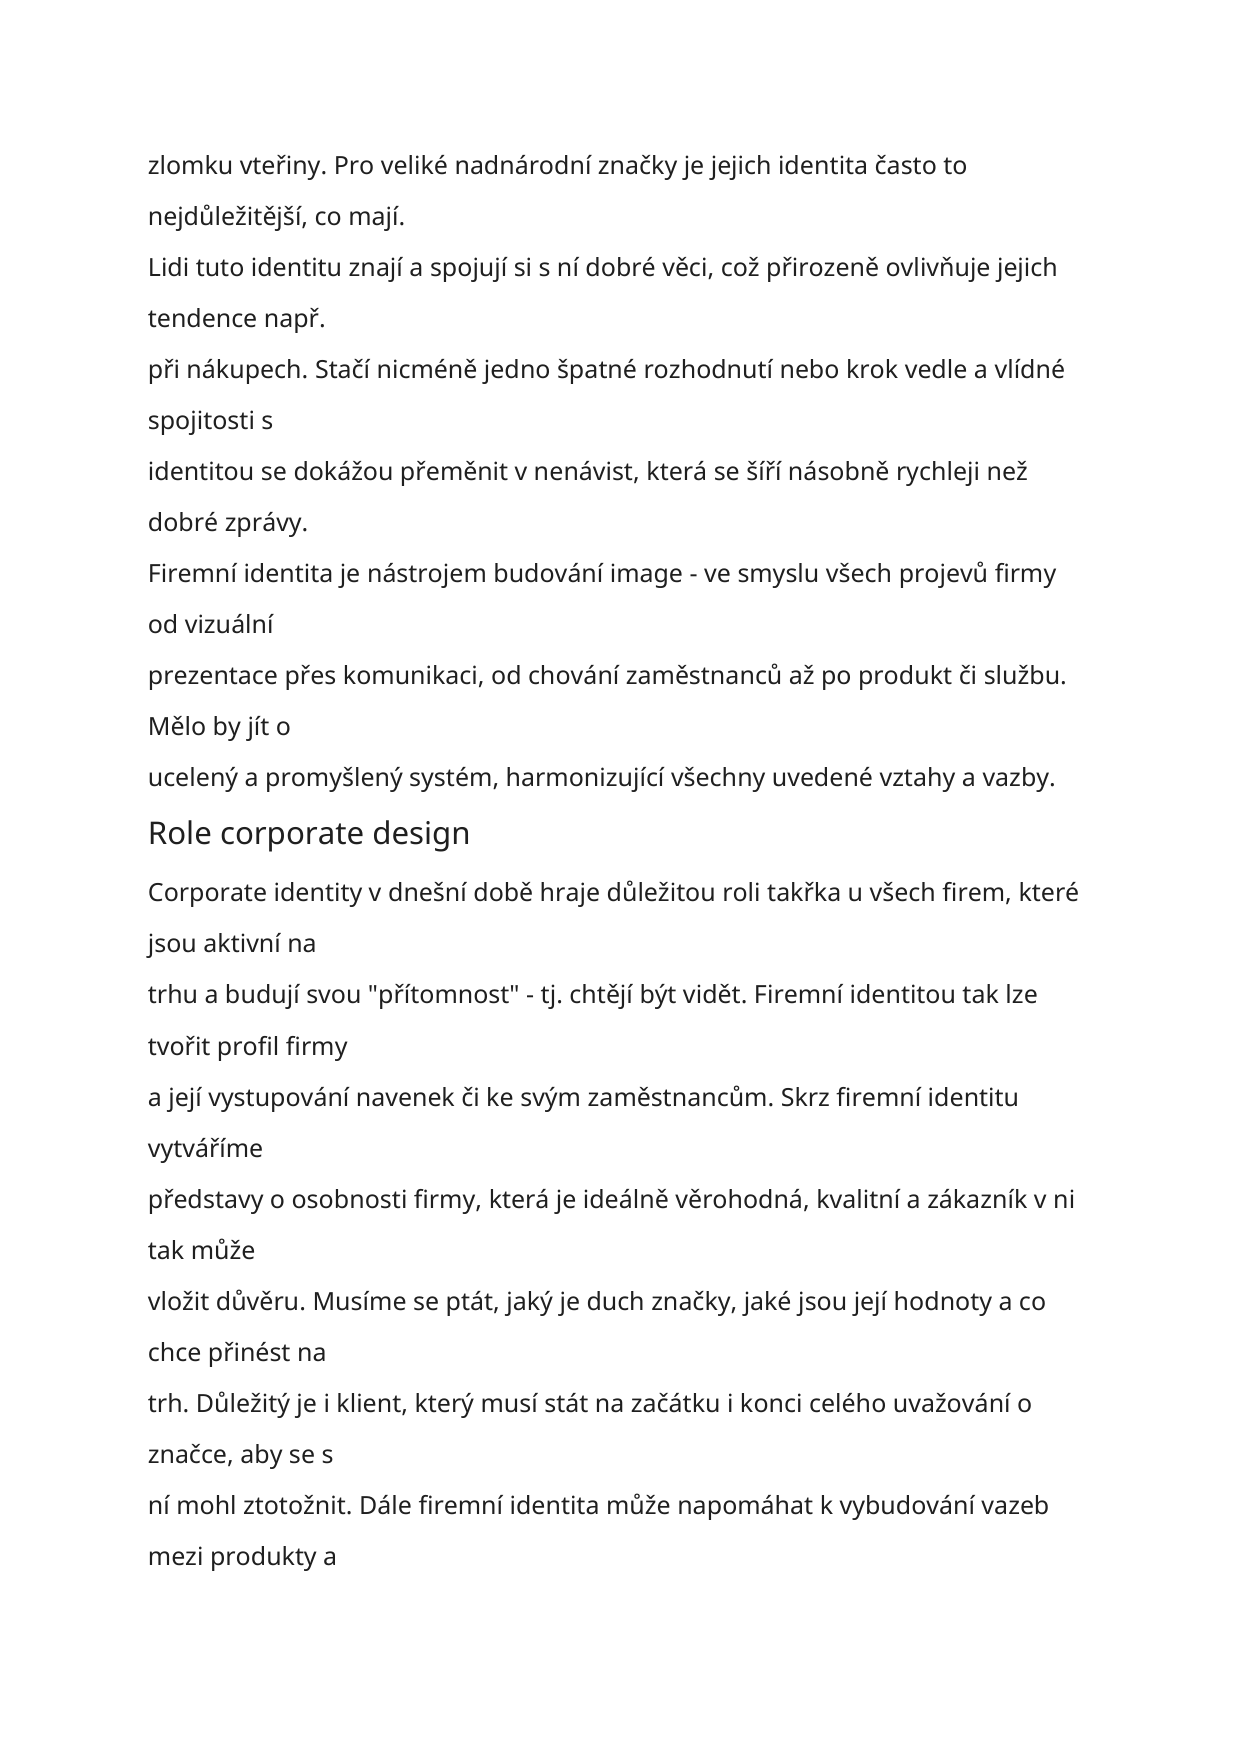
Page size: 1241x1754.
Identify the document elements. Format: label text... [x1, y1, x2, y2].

text identitou se dokážou přeměnit v nenávist, která se šíří násobně rychleji než dobré zprávy. [148, 454, 1093, 539]
text při nákupech. Stačí nicméně jedno špatné rozhodnutí nebo krok vedle a vlídné spojitosti s [148, 352, 1093, 437]
text Corporate identity v dnešní době hraje důležitou roli takřka u všech firem, které jsou aktivní na [148, 875, 1093, 960]
text ní mohl ztotožnit. Dále firemní identita může napomáhat k vybudování vazeb mezi produkty a [148, 1487, 1093, 1573]
text zlomku vteřiny. Pro veliké nadnárodní značky je jejich identita často to nejdůležitější, co mají. [148, 148, 1093, 233]
text Role corporate design [148, 811, 1093, 854]
text prezentace přes komunikaci, od chování zaměstnanců až po produkt či službu. Mělo by jít o [148, 658, 1093, 743]
text a její vystupování navenek či ke svým zaměstnancům. Skrz firemní identitu vytváříme [148, 1079, 1093, 1164]
text Lidi tuto identitu znají a spojují si s ní dobré věci, což přirozeně ovlivňuje jejich tendence např. [148, 250, 1093, 335]
text vložit důvěru. Musíme se ptát, jaký je duch značky, jaké jsou její hodnoty a co chce přinést na [148, 1283, 1093, 1368]
text trh. Důležitý je i klient, který musí stát na začátku i konci celého uvažování o značce, aby se s [148, 1385, 1093, 1471]
text trhu a budují svou "přítomnost" - tj. chtějí být vidět. Firemní identitou tak lze tvořit profil firmy [148, 977, 1093, 1062]
text představy o osobnosti firmy, která je ideálně věrohodná, kvalitní a zákazník v ni tak může [148, 1181, 1093, 1266]
text Firemní identita je nástrojem budování image - ve smyslu všech projevů firmy od vizuální [148, 556, 1093, 641]
text ucelený a promyšlený systém, harmonizující všechny uvedené vztahy a vazby. [148, 760, 1093, 794]
